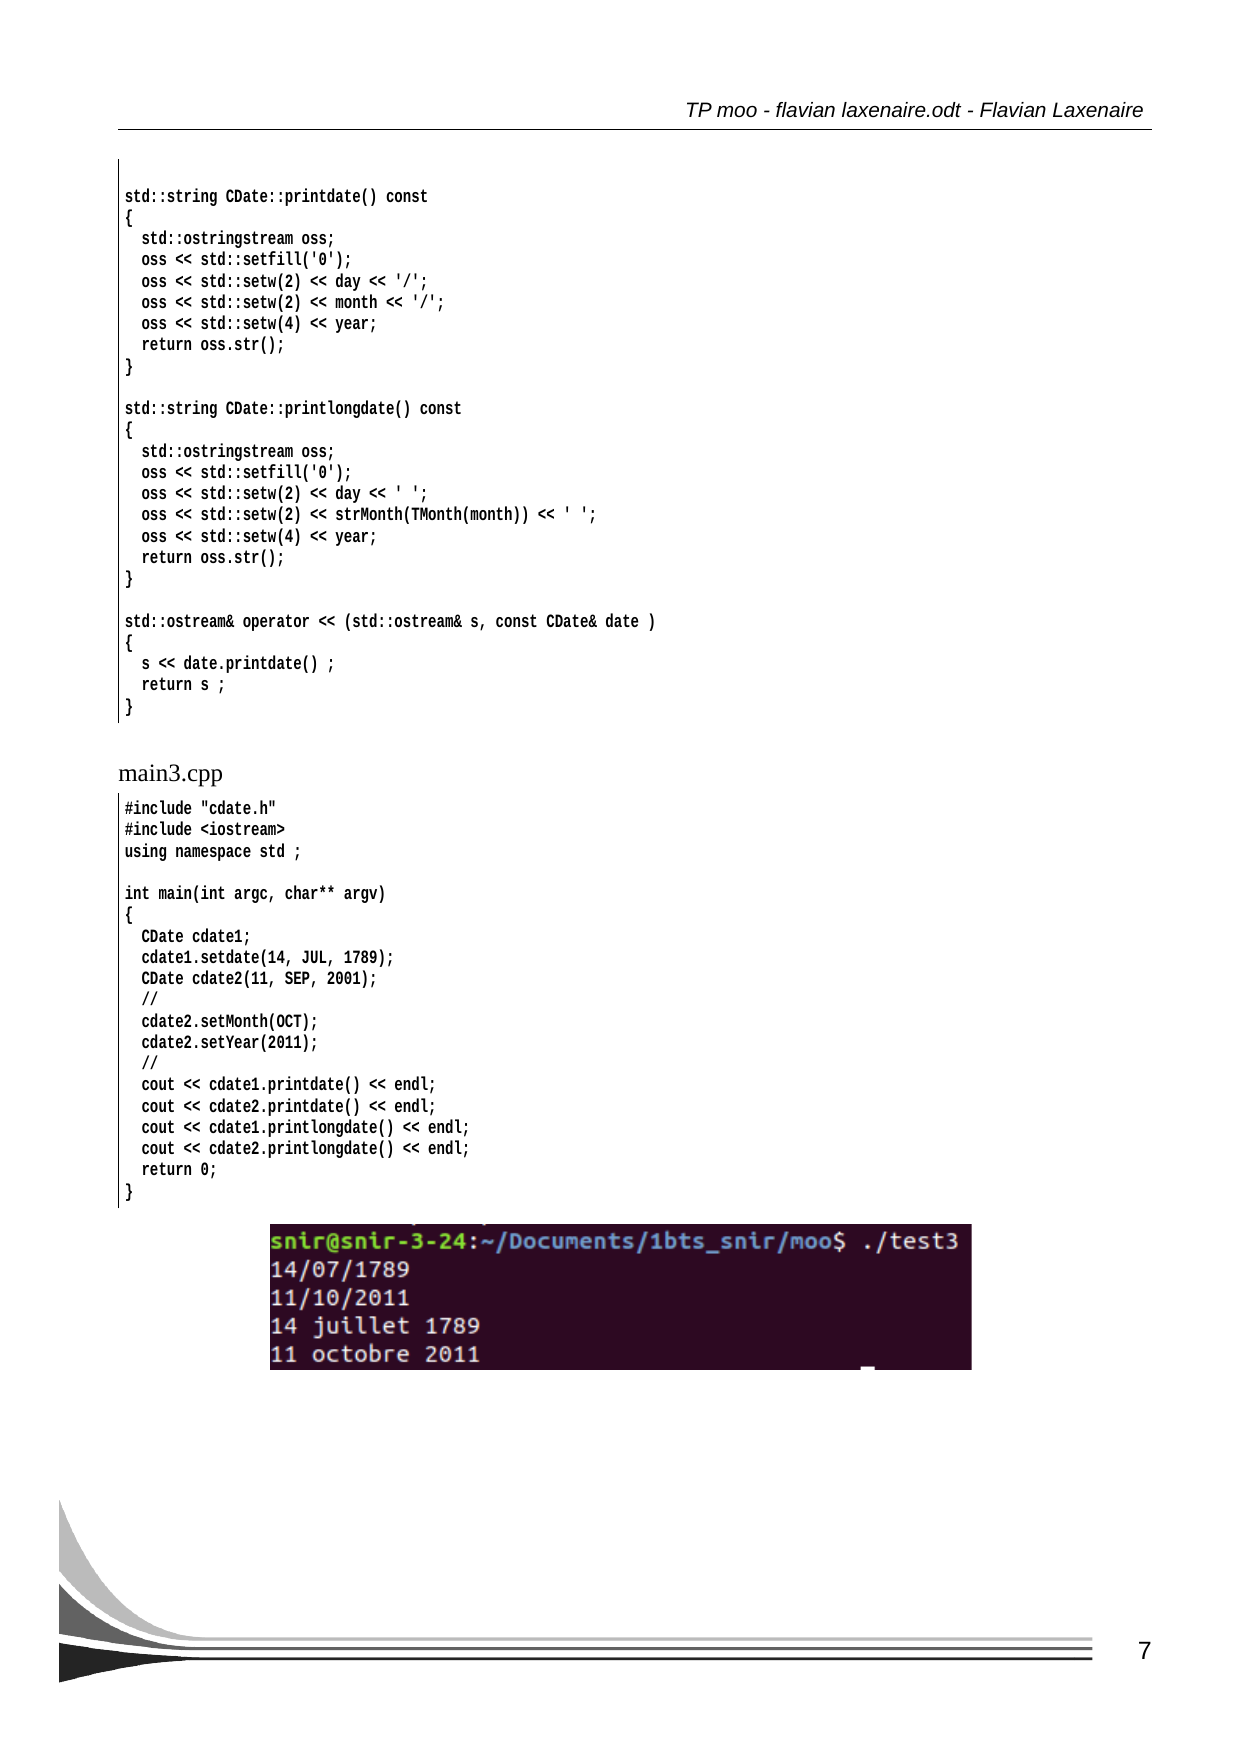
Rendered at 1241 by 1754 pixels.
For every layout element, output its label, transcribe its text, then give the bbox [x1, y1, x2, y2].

text std::string CDate::printdate() const [119, 186, 1152, 208]
text using namespace std ; [119, 841, 1152, 863]
text #include "cdate.h" [119, 793, 1152, 820]
picture [270, 1224, 972, 1370]
text return 0; [119, 1160, 1152, 1181]
text return s ; [119, 675, 1152, 696]
text } [119, 1181, 1152, 1208]
text } [119, 569, 1152, 590]
text oss << std::setfill('0'); [119, 250, 1152, 271]
text CDate cdate1; [119, 926, 1152, 948]
text { [119, 208, 1152, 229]
text { [119, 420, 1152, 441]
text { [119, 633, 1152, 654]
text // [119, 1054, 1152, 1075]
text oss << std::setw(4) << year; [119, 314, 1152, 335]
text cout << cdate1.printdate() << endl; [119, 1075, 1152, 1096]
text oss << std::setw(2) << day << '/'; [119, 271, 1152, 293]
text s << date.printdate() ; [119, 654, 1152, 675]
text oss << std::setw(2) << month << '/'; [119, 293, 1152, 314]
text #include <iostream> [119, 820, 1152, 841]
text main3.cpp [118, 758, 1152, 787]
text std::ostream& operator << (std::ostream& s, const CDate& date ) [119, 611, 1152, 633]
text std::string CDate::printlongdate() const [119, 399, 1152, 420]
text oss << std::setw(4) << year; [119, 526, 1152, 548]
text cout << cdate1.printlongdate() << endl; [119, 1118, 1152, 1139]
text std::ostringstream oss; [119, 441, 1152, 463]
text } [119, 696, 1152, 723]
text } [119, 356, 1152, 378]
text return oss.str(); [119, 548, 1152, 569]
text oss << std::setfill('0'); [119, 463, 1152, 484]
text cdate1.setdate(14, JUL, 1789); [119, 948, 1152, 969]
picture [59, 1500, 1093, 1683]
text int main(int argc, char** argv) [119, 884, 1152, 905]
text return oss.str(); [119, 335, 1152, 356]
text { [119, 905, 1152, 926]
text oss << std::setw(2) << strMonth(TMonth(month)) << ' '; [119, 505, 1152, 526]
text CDate cdate2(11, SEP, 2001); [119, 969, 1152, 990]
text // [119, 990, 1152, 1011]
text oss << std::setw(2) << day << ' '; [119, 484, 1152, 505]
text cout << cdate2.printlongdate() << endl; [119, 1139, 1152, 1160]
text cdate2.setYear(2011); [119, 1033, 1152, 1054]
text cdate2.setMonth(OCT); [119, 1011, 1152, 1033]
text std::ostringstream oss; [119, 229, 1152, 250]
text cout << cdate2.printdate() << endl; [119, 1096, 1152, 1118]
